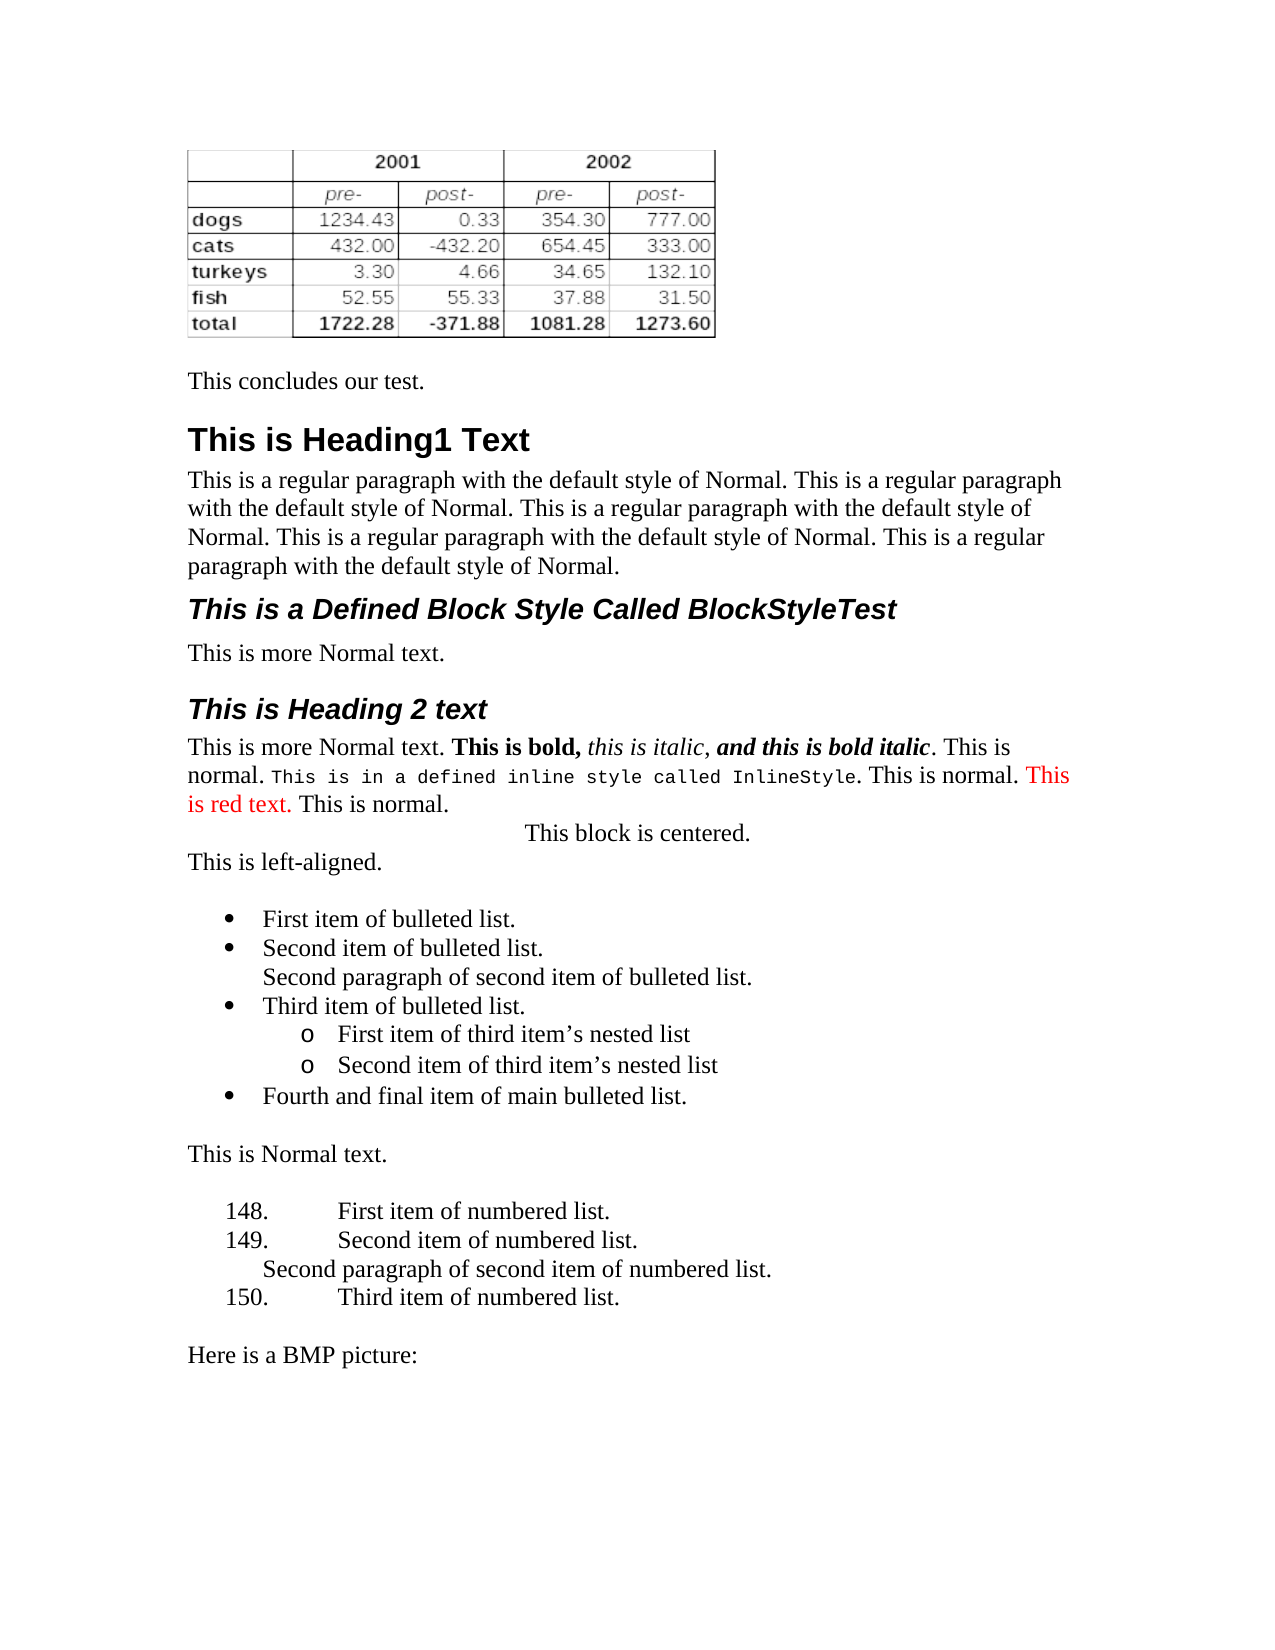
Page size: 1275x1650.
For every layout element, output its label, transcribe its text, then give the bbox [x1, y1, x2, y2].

list First item of third item’s nested list [300, 1019, 1087, 1050]
list Second item of third item’s nested list [300, 1050, 1087, 1081]
list Second item of bulleted list. [225, 933, 1087, 962]
list Fourth and final item of main bulleted list. [225, 1081, 1087, 1110]
text This is more Normal text. [187, 638, 1087, 667]
subtitle This is Heading1 Text [187, 420, 1087, 458]
text This is left-aligned. [187, 847, 1087, 876]
text Second paragraph of second item of numbered list. [262, 1254, 1087, 1282]
list First item of bulleted list. [225, 904, 1087, 933]
text This is a Defined Block Style Called BlockStyleTest [187, 592, 1087, 626]
list First item of numbered list. [225, 1196, 1087, 1225]
text This block is centered. [187, 818, 1087, 847]
subtitle This is Heading 2 text [187, 692, 1087, 726]
text This concludes our test. [187, 366, 1087, 395]
text This is Normal text. [187, 1139, 1087, 1167]
text This is a regular paragraph with the default style of Normal. This is a regular paragraph with the default style of Normal. This is a regular paragraph with the default style of Normal. This is a regular paragraph with the default style of Normal. This is a regular paragraph with the default style of Normal. [187, 465, 1087, 580]
text Here is a BMP picture: [187, 1340, 1087, 1369]
list Third item of bulleted list. [225, 991, 1087, 1019]
text This is more Normal text. This is bold, this is italic, and this is bold italic. This is normal. This is in a defined inline style called InlineStyle. This is normal. This is red text. This is normal. [187, 732, 1087, 818]
list Second item of numbered list. [225, 1225, 1087, 1254]
text Second paragraph of second item of bulleted list. [262, 962, 1087, 991]
list Third item of numbered list. [225, 1282, 1087, 1311]
